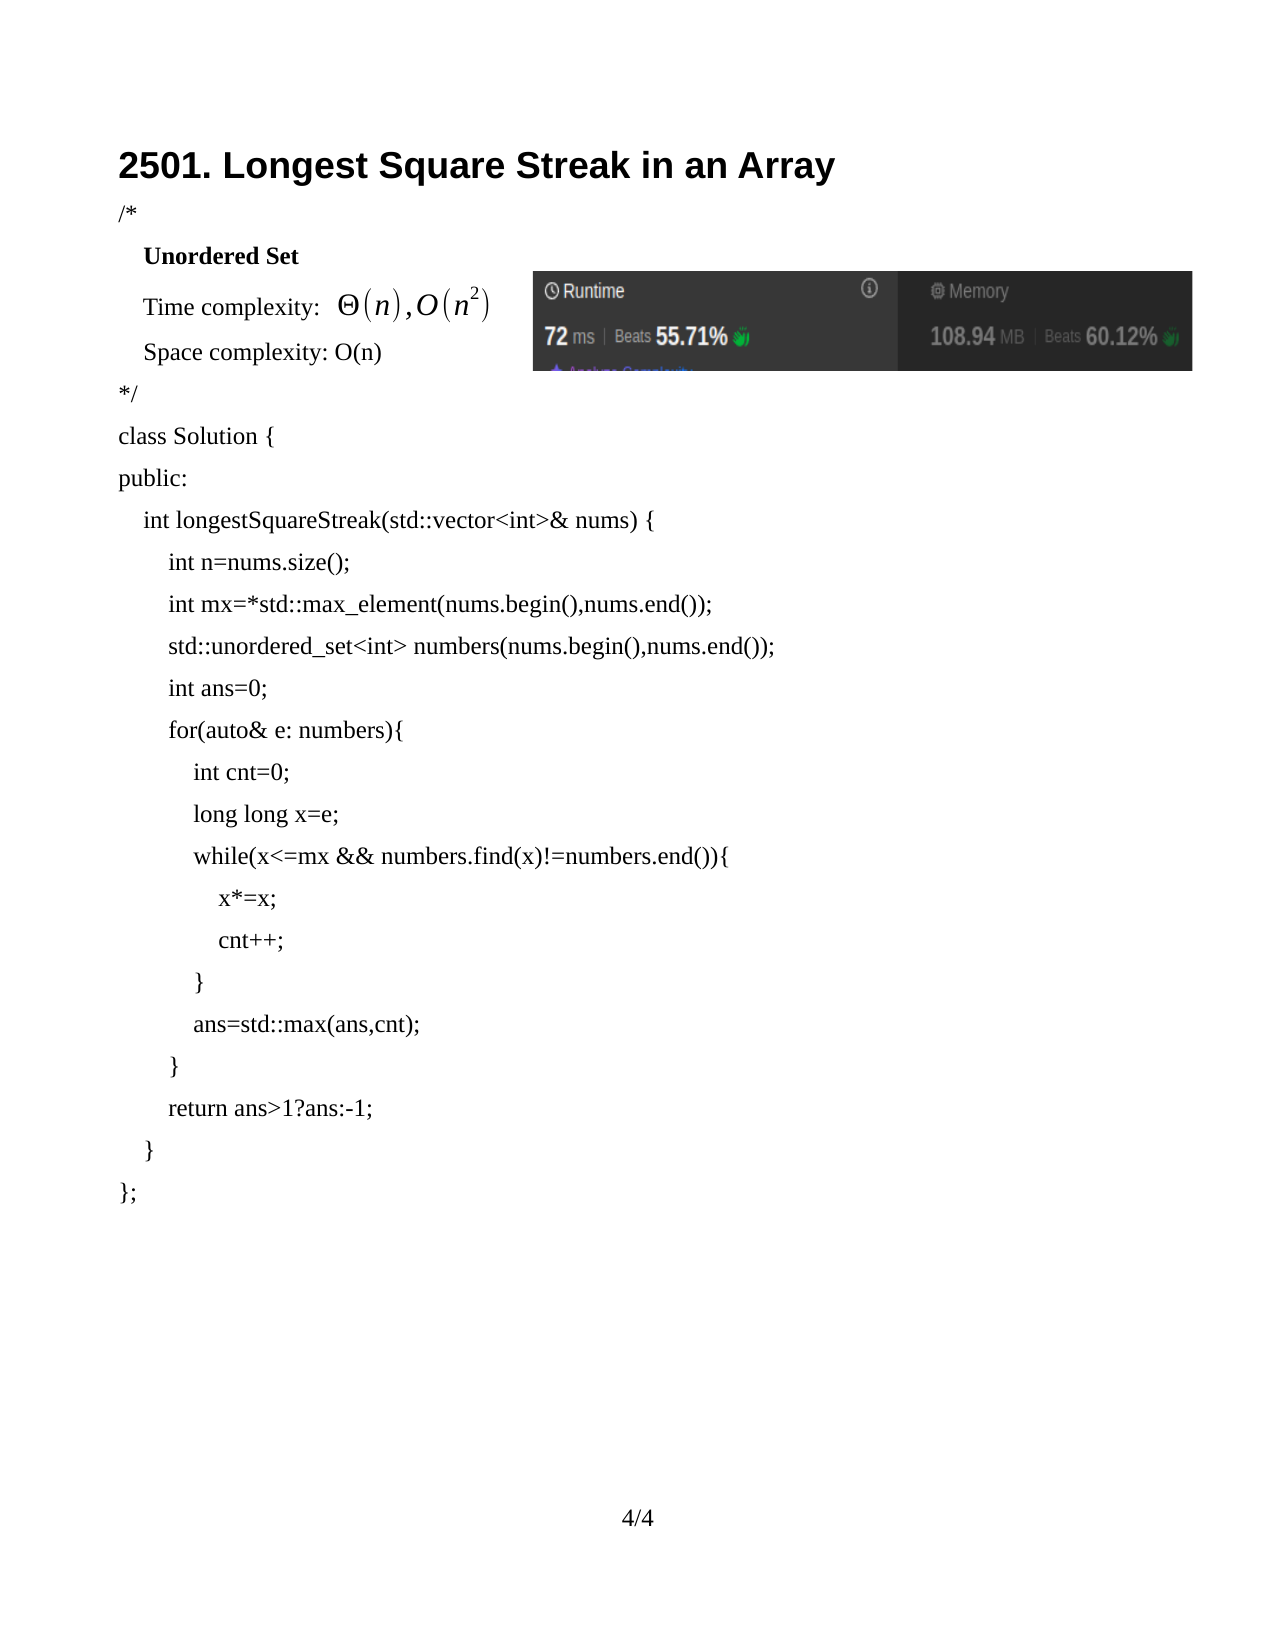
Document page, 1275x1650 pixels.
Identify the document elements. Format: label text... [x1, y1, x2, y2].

text int cnt=0; [118, 757, 1157, 786]
text int mx=*std::max_element(nums.begin(),nums.end()); [118, 589, 1157, 618]
text int n=nums.size(); [118, 547, 1157, 576]
text } [118, 1135, 1157, 1164]
text */ [118, 379, 1157, 408]
text }; [118, 1177, 1157, 1206]
text Time complexity: [118, 283, 532, 324]
subtitle 2501. Longest Square Streak in an Array [118, 143, 1157, 186]
text class Solution { [118, 421, 1157, 450]
text int ans=0; [118, 673, 1157, 702]
text ans=std::max(ans,cnt); [118, 1009, 1157, 1038]
text } [118, 1051, 1157, 1080]
text while(x<=mx && numbers.find(x)!=numbers.end()){ [118, 841, 1157, 870]
text return ans>1?ans:-1; [118, 1093, 1157, 1122]
text public: [118, 463, 1157, 492]
text cnt++; [118, 925, 1157, 954]
text x*=x; [118, 883, 1157, 912]
text } [118, 967, 1157, 996]
text std::unordered_set<int> numbers(nums.begin(),nums.end()); [118, 631, 1157, 660]
text long long x=e; [118, 799, 1157, 828]
text for(auto& e: numbers){ [118, 715, 1157, 744]
text Space complexity: O(n) [118, 337, 532, 366]
text int longestSquareStreak(std::vector<int>& nums) { [118, 505, 1157, 534]
text Unordered Set [118, 241, 1157, 269]
picture [532, 271, 1193, 371]
text /* [118, 199, 1157, 227]
